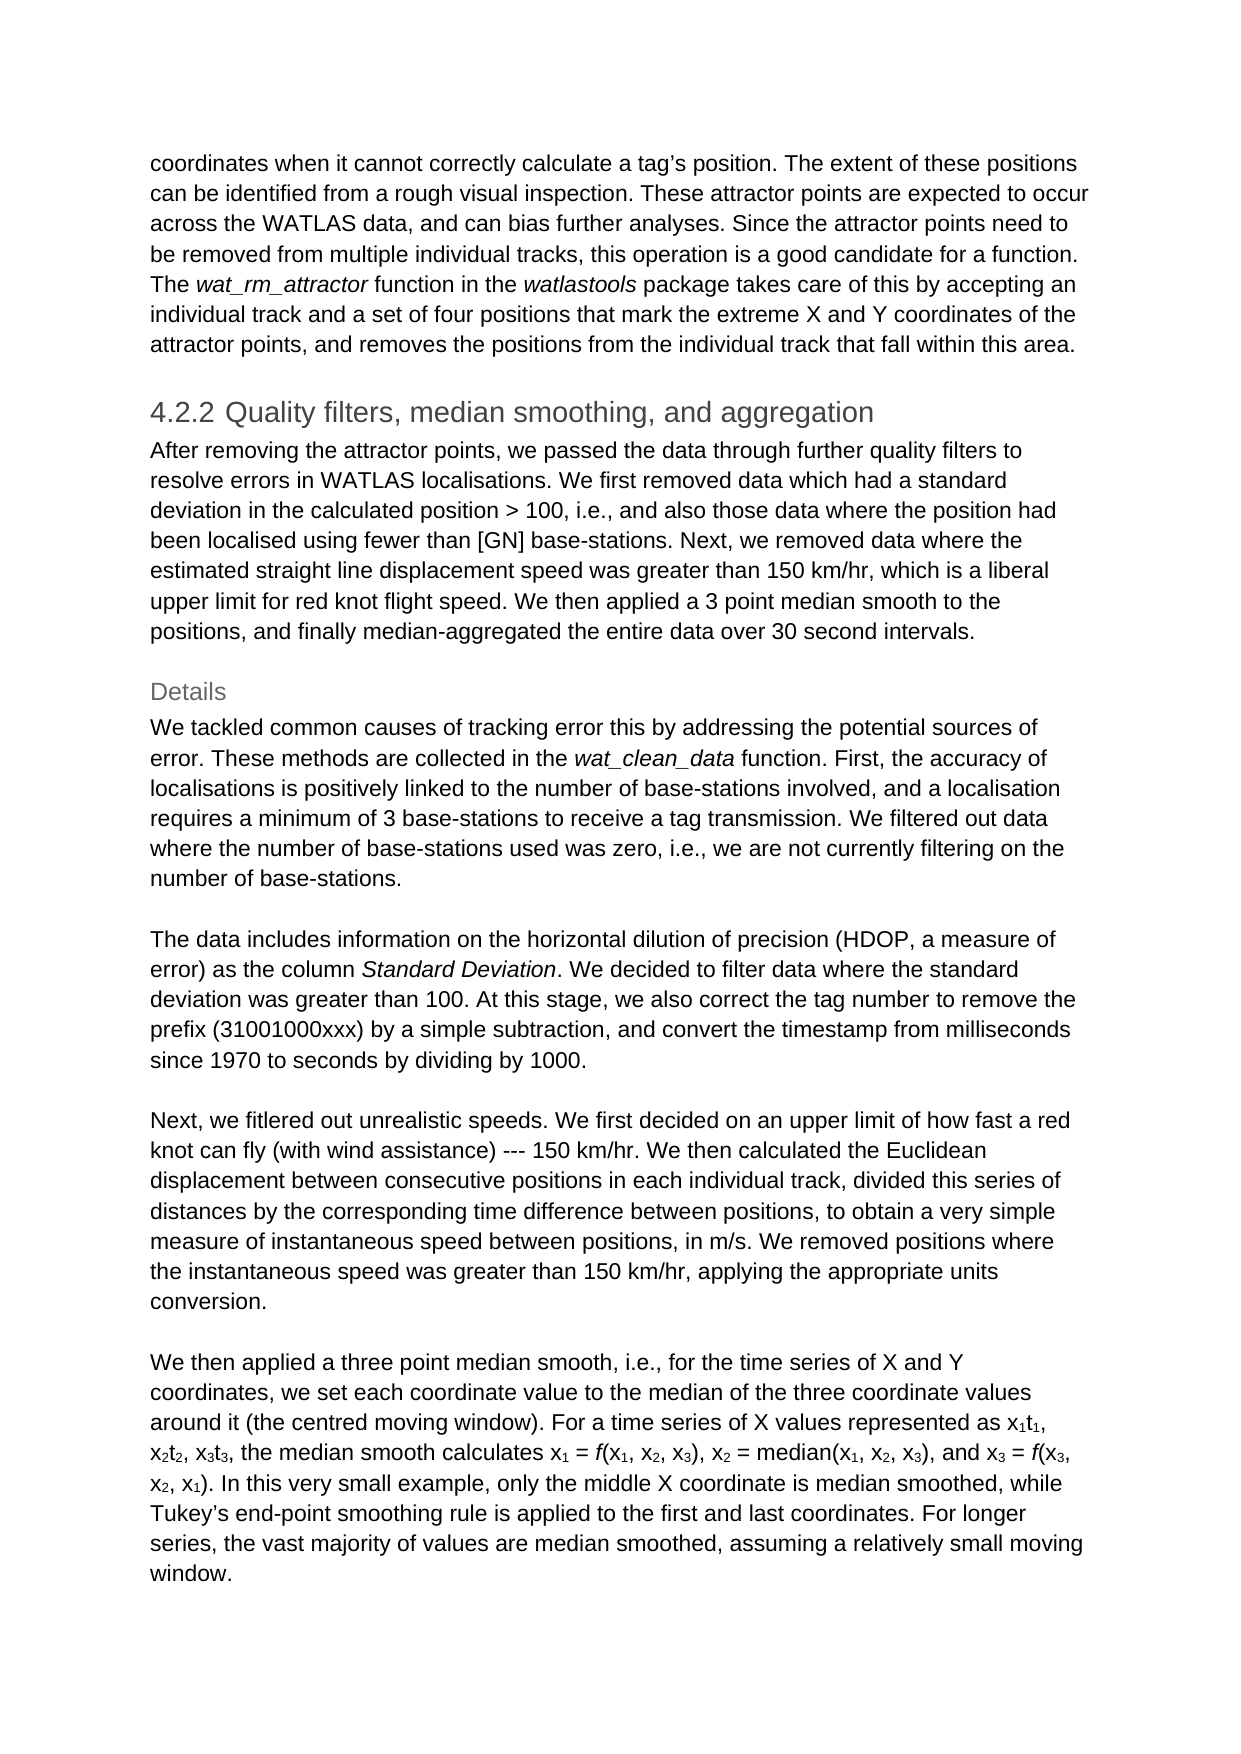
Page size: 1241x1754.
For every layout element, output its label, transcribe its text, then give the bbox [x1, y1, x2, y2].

text We then applied a three point median smooth, i.e., for the time series of X and Y coordinates, we set each coordinate value to the median of the three coordinate values around it (the centred moving window). For a time series of X values represented as x1t1, x2t2, x3t3, the median smooth calculates x1 = f(x1, x2, x3), x2 = median(x1, x2, x3), and x3 = f(x3, x2, x1). In this very small example, only the middle X coordinate is median smoothed, while Tukey’s end-point smoothing rule is applied to the first and last coordinates. For longer series, the vast majority of values are median smoothed, assuming a relatively small moving window. [150, 1349, 1091, 1587]
text The data includes information on the horizontal dilution of precision (HDOP, a measure of error) as the column Standard Deviation. We decided to filter data where the standard deviation was greater than 100. At this stage, we also correct the tag number to remove the prefix (31001000xxx) by a simple subtraction, and convert the timestamp from milliseconds since 1970 to seconds by dividing by 1000. [150, 926, 1091, 1073]
text We tackled common causes of tracking error this by addressing the potential sources of error. These methods are collected in the wat_clean_data function. First, the accuracy of localisations is positively linked to the number of base-stations involved, and a localisation requires a minimum of 3 base-stations to receive a tag transmission. We filtered out data where the number of base-stations used was zero, i.e., we are not currently filtering on the number of base-stations. [150, 714, 1091, 892]
subtitle Quality filters, median smoothing, and aggregation [150, 395, 1091, 428]
text After removing the attractor points, we passed the data through further quality filters to resolve errors in WATLAS localisations. We first removed data which had a standard deviation in the calculated position > 100, i.e., and also those data where the position had been localised using fewer than [GN] base-stations. Next, we removed data where the estimated straight line displacement speed was greater than 150 km/hr, which is a liberal upper limit for red knot flight speed. We then applied a 3 point median smooth to the positions, and finally median-aggregated the entire data over 30 second intervals. [150, 437, 1091, 644]
text coordinates when it cannot correctly calculate a tag’s position. The extent of these positions can be identified from a rough visual inspection. These attractor points are expected to occur across the WATLAS data, and can bias further analyses. Since the attractor points need to be removed from multiple individual tracks, this operation is a good candidate for a function. The wat_rm_attractor function in the watlastools package takes care of this by accepting an individual track and a set of four positions that mark the extreme X and Y coordinates of the attractor points, and removes the positions from the individual track that fall within this area. [150, 150, 1091, 358]
subtitle Details [150, 677, 1091, 706]
text Next, we fitlered out unrealistic speeds. We first decided on an upper limit of how fast a red knot can fly (with wind assistance) --- 150 km/hr. We then calculated the Euclidean displacement between consecutive positions in each individual track, divided this series of distances by the corresponding time difference between positions, to obtain a very simple measure of instantaneous speed between positions, in m/s. We removed positions where the instantaneous speed was greater than 150 km/hr, applying the appropriate units conversion. [150, 1107, 1091, 1315]
